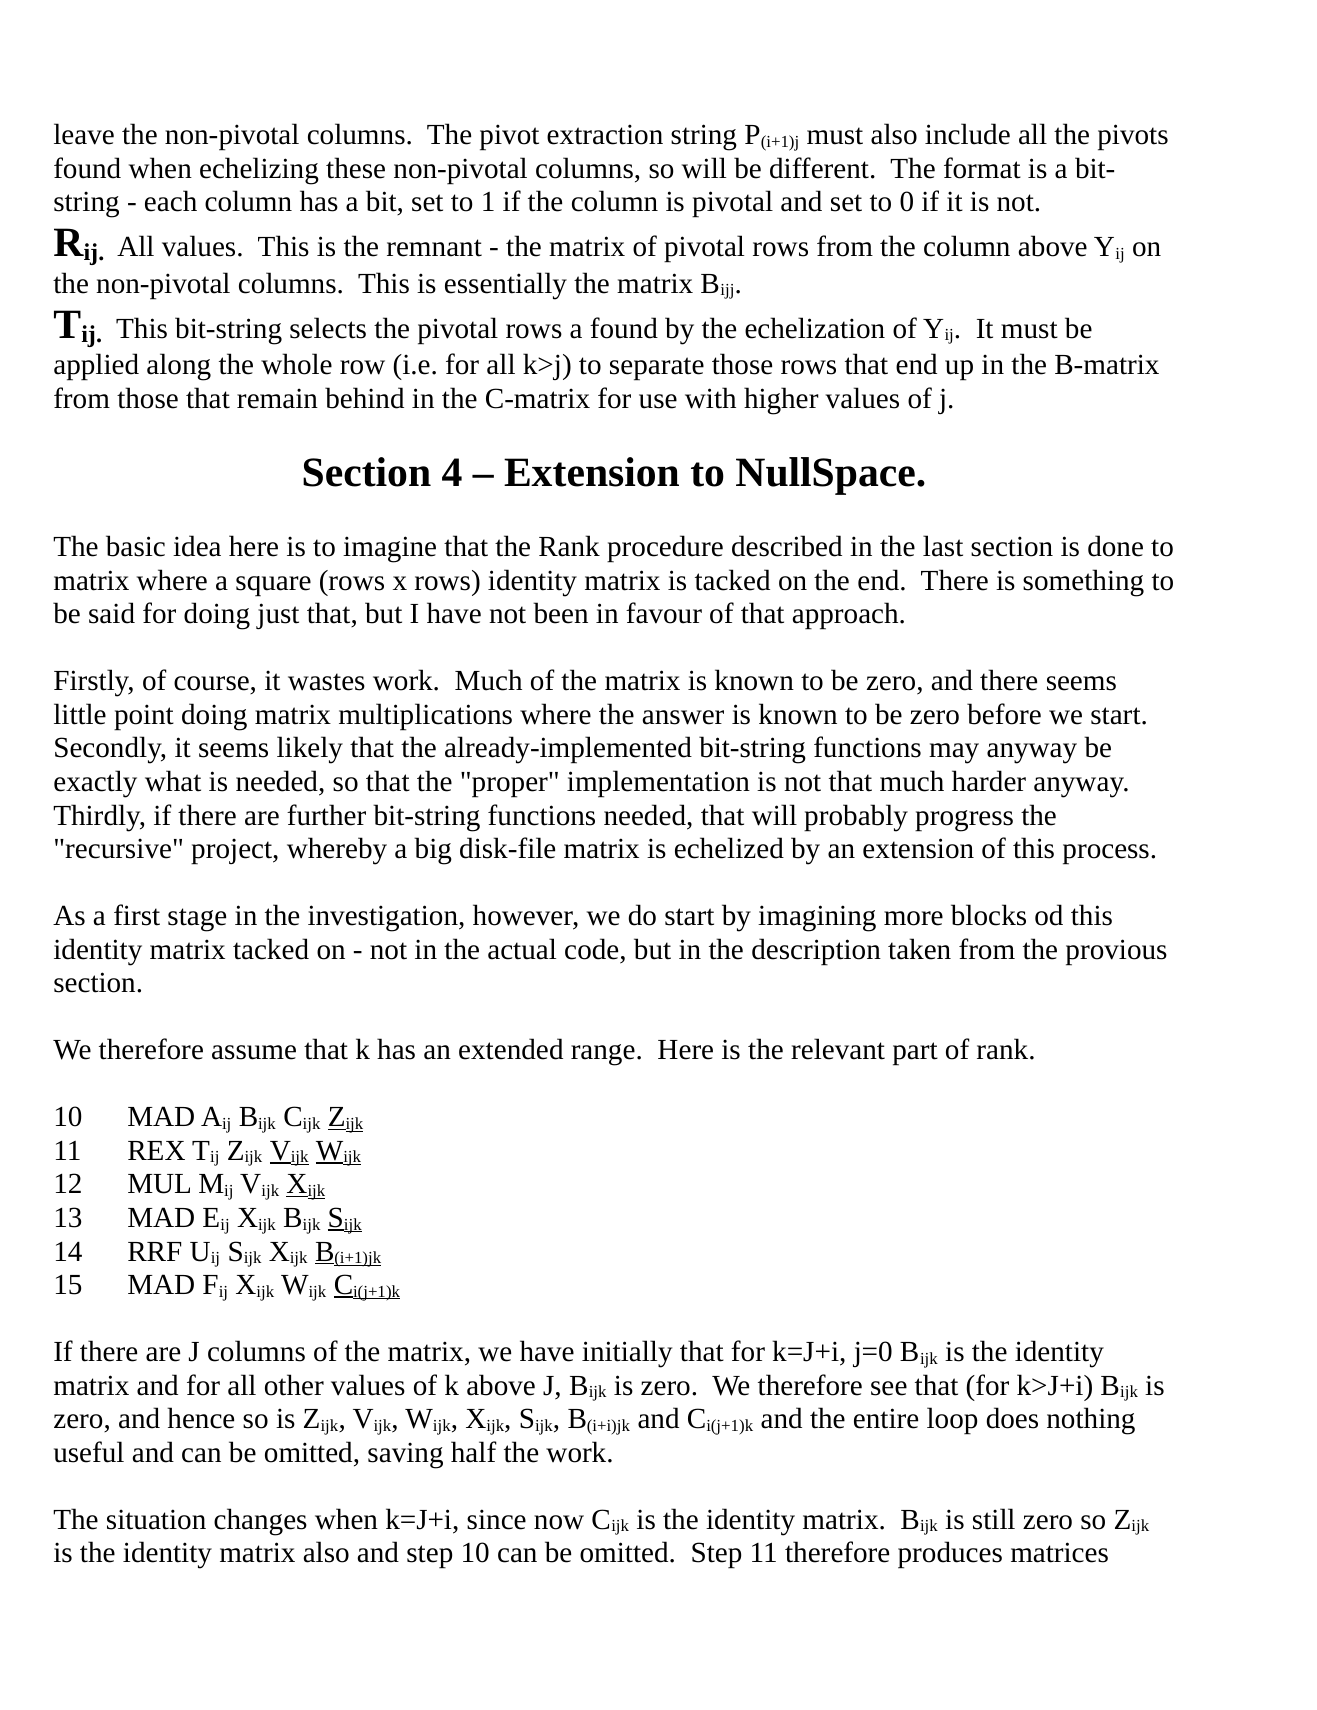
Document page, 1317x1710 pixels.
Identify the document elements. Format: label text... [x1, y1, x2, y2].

text Section 4 – Extension to NullSpace. [53, 448, 1174, 496]
text 13 MAD Eij Xijk Bijk Sijk [53, 1200, 1174, 1234]
text The basic idea here is to imagine that the Rank procedure described in the last section is done to matrix where a square (rows x rows) identity matrix is tacked on the end. There is something to be said for doing just that, but I have not been in favour of that approach. [53, 529, 1174, 630]
text We therefore assume that k has an extended range. Here is the relevant part of rank. [53, 1032, 1174, 1066]
text 14 RRF Uij Sijk Xijk B(i+1)jk [53, 1234, 1174, 1267]
text Firstly, of course, it wastes work. Much of the matrix is known to be zero, and there seems little point doing matrix multiplications where the answer is known to be zero before we start. Secondly, it seems likely that the already-implemented bit-string functions may anyway be exactly what is needed, so that the "proper" implementation is not that much harder anyway. Thirdly, if there are further bit-string functions needed, that will probably progress the "recursive" project, whereby a big disk-file matrix is echelized by an extension of this process. [53, 663, 1174, 865]
text Rij. All values. This is the remnant - the matrix of pivotal rows from the column above Yij on the non-pivotal columns. This is essentially the matrix Bijj. [53, 218, 1174, 299]
text Tij. This bit-string selects the pivotal rows a found by the echelization of Yij. It must be applied along the whole row (i.e. for all k>j) to separate those rows that end up in the B-matrix from those that remain behind in the C-matrix for use with higher values of j. [53, 299, 1174, 414]
text leave the non-pivotal columns. The pivot extraction string P(i+1)j must also include all the pivots found when echelizing these non-pivotal columns, so will be different. The format is a bit-string - each column has a bit, set to 1 if the column is pivotal and set to 0 if it is not. [53, 117, 1174, 218]
text 11 REX Tij Zijk Vijk Wijk [53, 1133, 1174, 1167]
text If there are J columns of the matrix, we have initially that for k=J+i, j=0 Bijk is the identity matrix and for all other values of k above J, Bijk is zero. We therefore see that (for k>J+i) Bijk is zero, and hence so is Zijk, Vijk, Wijk, Xijk, Sijk, B(i+i)jk and Ci(j+1)k and the entire loop does nothing useful and can be omitted, saving half the work. [53, 1334, 1174, 1468]
text 15 MAD Fij Xijk Wijk Ci(j+1)k [53, 1267, 1174, 1301]
text The situation changes when k=J+i, since now Cijk is the identity matrix. Bijk is still zero so Zijk is the identity matrix also and step 10 can be omitted. Step 11 therefore produces matrices [53, 1502, 1174, 1569]
text As a first stage in the investigation, however, we do start by imagining more blocks od this identity matrix tacked on - not in the actual code, but in the description taken from the provious section. [53, 898, 1174, 999]
text 10 MAD Aij Bijk Cijk Zijk [53, 1099, 1174, 1133]
text 12 MUL Mij Vijk Xijk [53, 1167, 1174, 1200]
